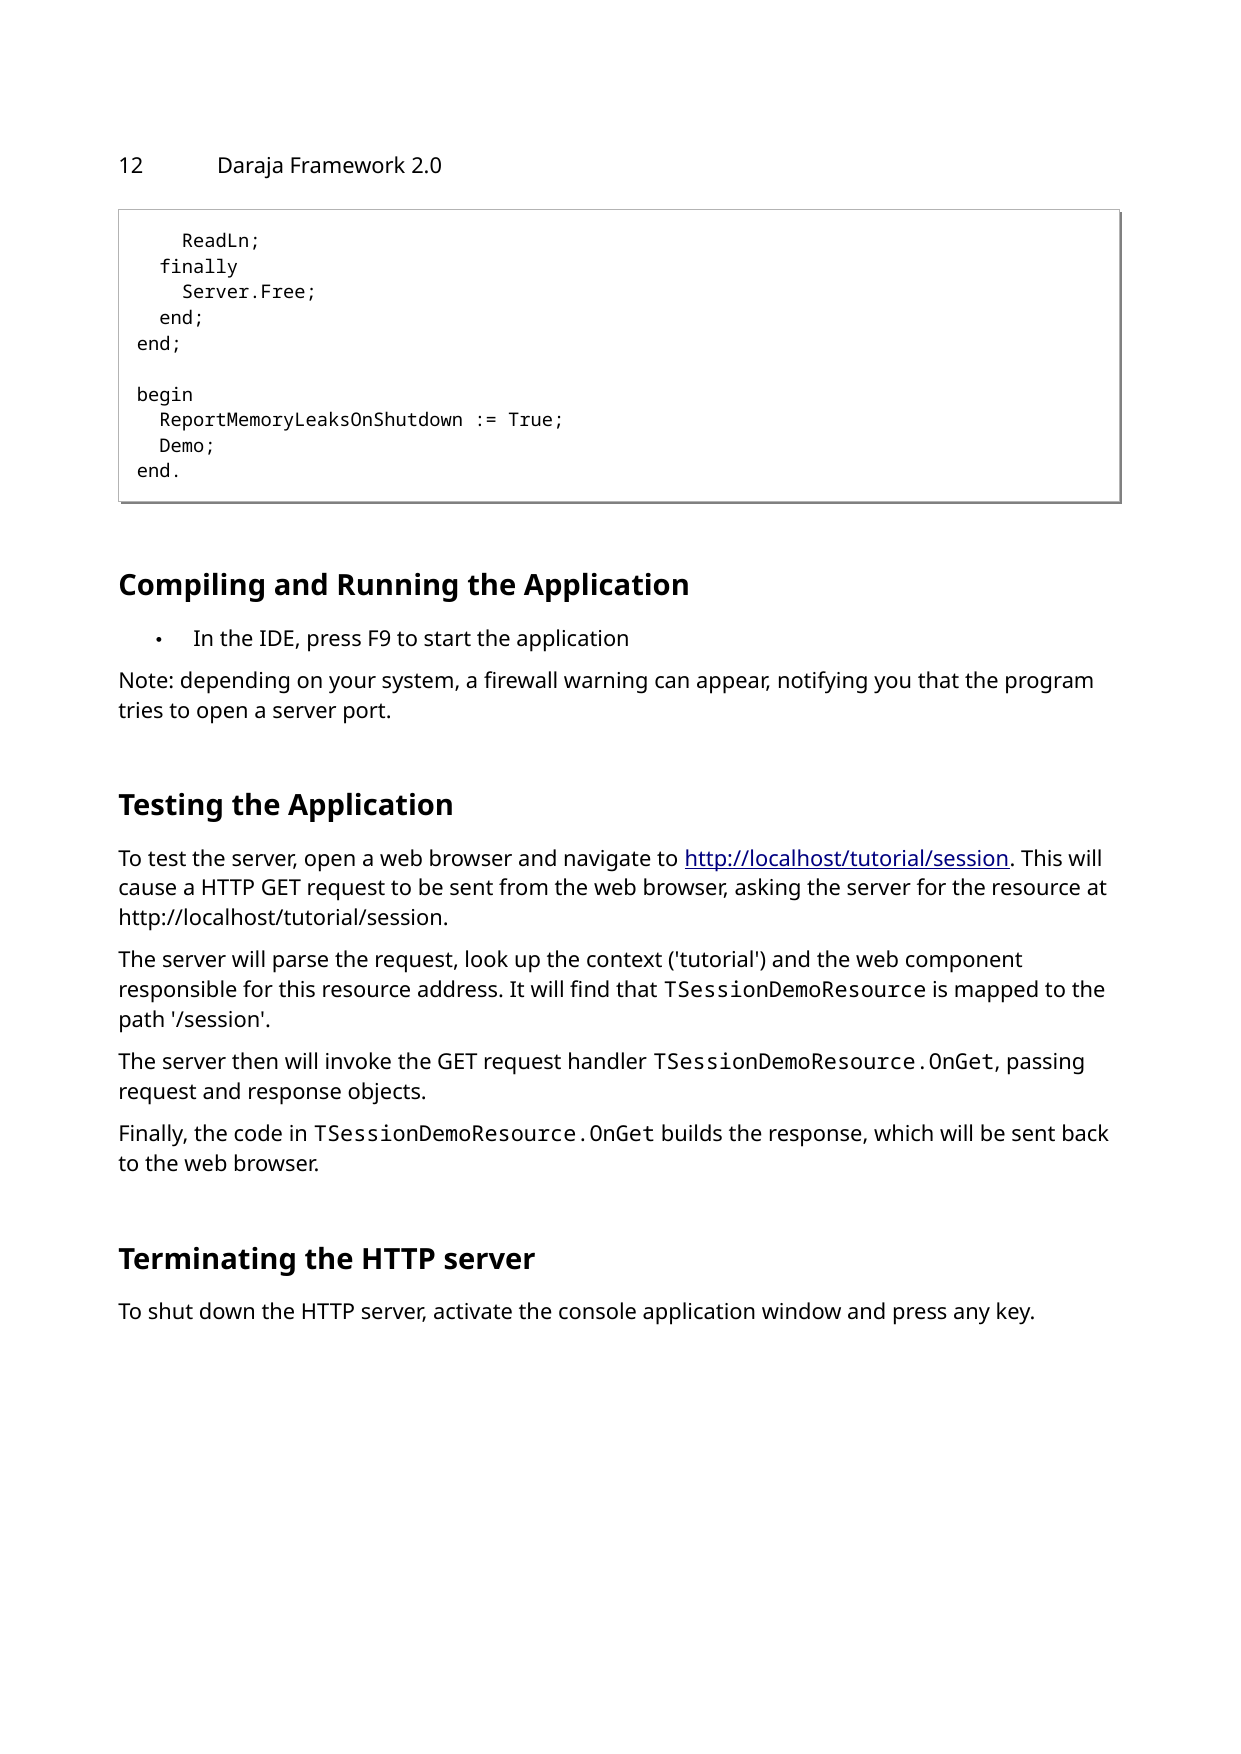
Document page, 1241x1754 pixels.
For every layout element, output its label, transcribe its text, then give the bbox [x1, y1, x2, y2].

text Demo; [119, 413, 1119, 439]
text ReadLn; [119, 210, 1119, 235]
text end; [119, 286, 1119, 311]
text Server.Free; [119, 260, 1119, 286]
text The server will parse the request, look up the context ('tutorial') and the web component responsible for this resource address. It will find that TSessionDemoResource is mapped to the path '/session'. [118, 944, 1122, 1034]
text Finally, the code in TSessionDemoResource.OnGet builds the response, which will be sent back to the web browser. [118, 1118, 1122, 1178]
text Note: depending on your system, a firewall warning can appear, notifying you that the program tries to open a server port. [118, 665, 1122, 724]
text The server then will invoke the GET request handler TSessionDemoResource.OnGet, passing request and response objects. [118, 1046, 1122, 1106]
text end. [119, 439, 1119, 501]
text begin [119, 362, 1119, 388]
list In the IDE, press F9 to start the application [156, 622, 1122, 652]
text finally [119, 235, 1119, 260]
text To test the server, open a web browser and navigate to http://localhost/tutorial/session. This will cause a HTTP GET request to be sent from the web browser, asking the server for the resource at http://localhost/tutorial/session. [118, 843, 1122, 932]
text ReportMemoryLeaksOnShutdown := True; [119, 388, 1119, 413]
subtitle Testing the Application [118, 784, 1122, 824]
text To shut down the HTTP server, activate the console application window and press any key. [118, 1296, 1122, 1326]
subtitle Terminating the HTTP server [118, 1238, 1122, 1278]
text end; [119, 311, 1119, 355]
subtitle Compiling and Running the Application [118, 564, 1122, 604]
